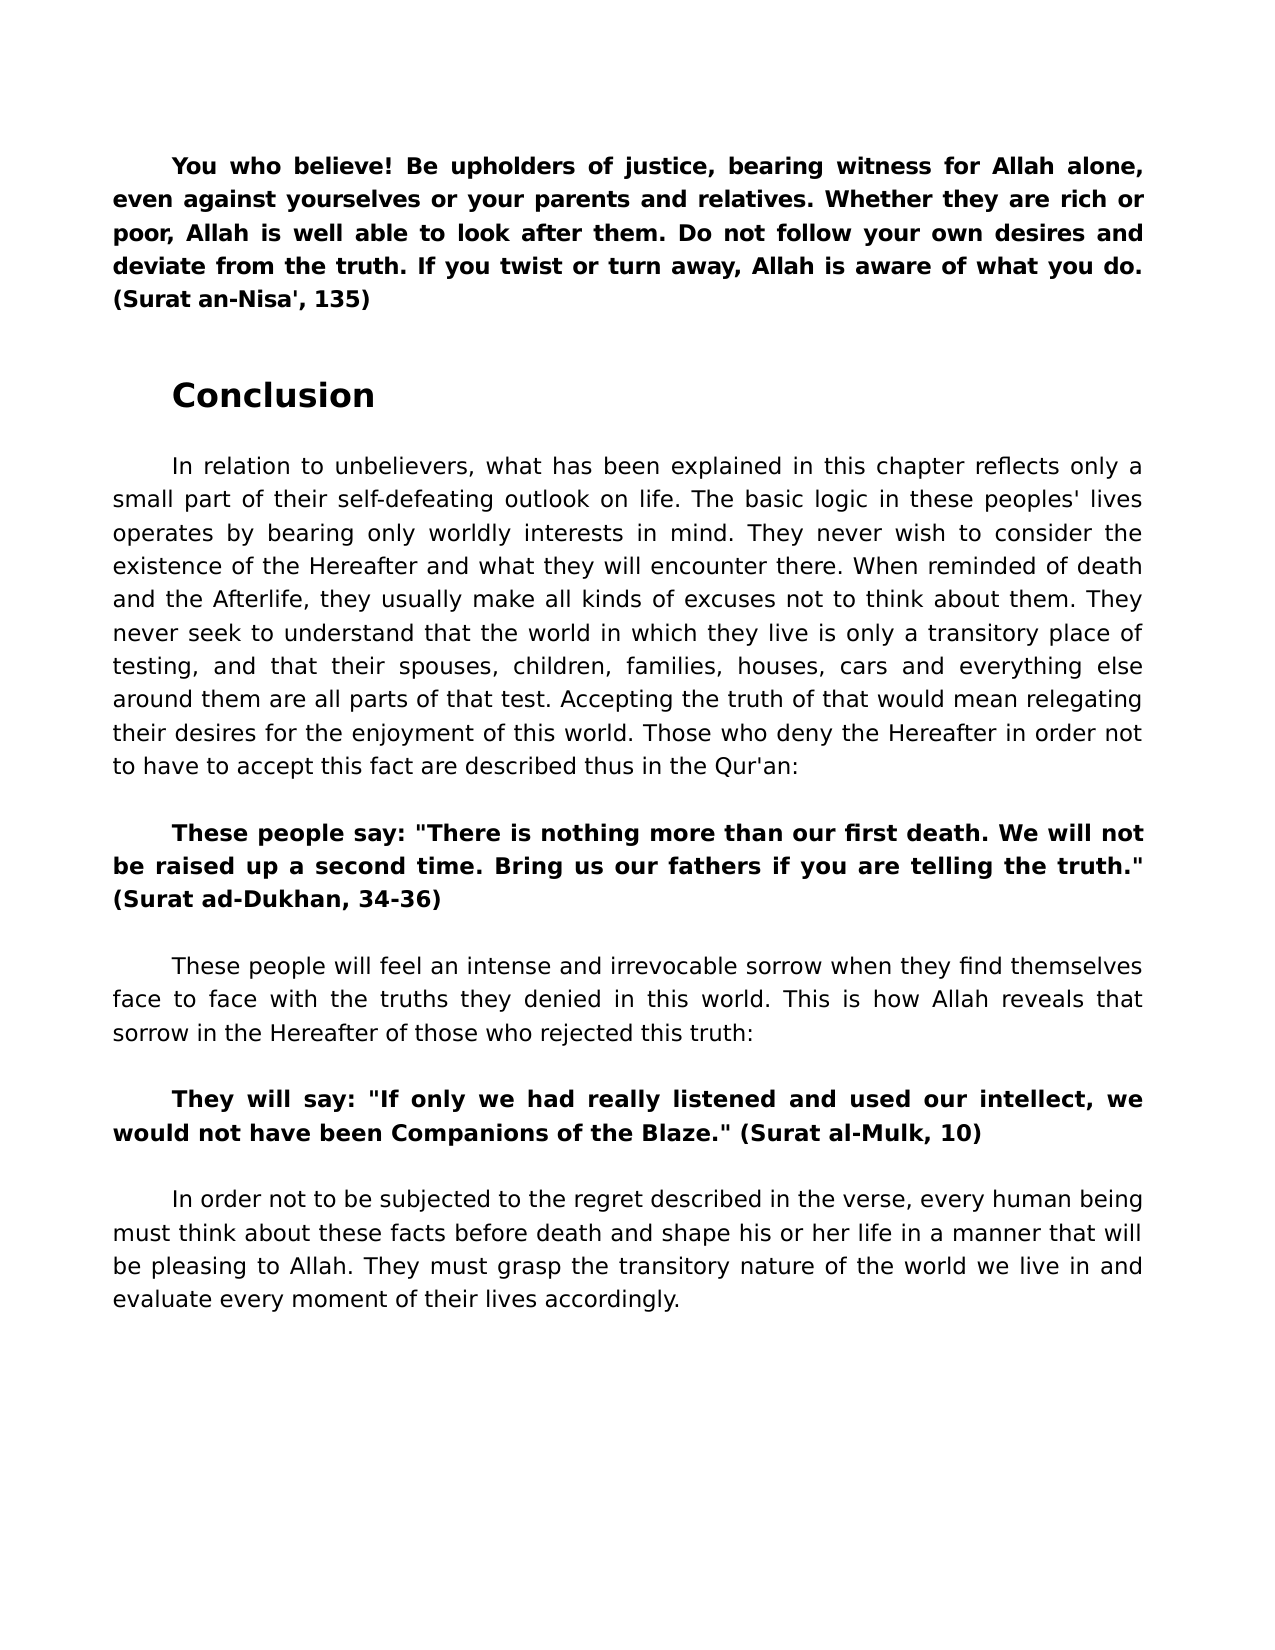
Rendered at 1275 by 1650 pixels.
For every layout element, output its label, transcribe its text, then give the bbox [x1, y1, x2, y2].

text Conclusion [112, 381, 1145, 414]
text You who believe! Be upholders of justice, bearing witness for Allah alone, even against yourselves or your parents and relatives. Whether they are rich or poor, Allah is well able to look after them. Do not follow your own desires and deviate from the truth. If you twist or turn away, Allah is aware of what you do. (Surat an-Nisa', 135) [112, 148, 1145, 314]
text These people will feel an intense and irrevocable sorrow when they find themselves face to face with the truths they denied in this world. This is how Allah reveals that sorrow in the Hereafter of those who rejected this truth: [112, 948, 1145, 1048]
text They will say: "If only we had really listened and used our intellect, we would not have been Companions of the Blaze." (Surat al-Mulk, 10) [112, 1081, 1145, 1148]
text These people say: "There is nothing more than our first death. We will not be raised up a second time. Bring us our fathers if you are telling the truth." (Surat ad-Dukhan, 34-36) [112, 814, 1145, 914]
text In order not to be subjected to the regret described in the verse, every human being must think about these facts before death and shape his or her life in a manner that will be pleasing to Allah. They must grasp the transitory nature of the world we live in and evaluate every moment of their lives accordingly. [112, 1181, 1145, 1314]
text In relation to unbelievers, what has been explained in this chapter reflects only a small part of their self-defeating outlook on life. The basic logic in these peoples' lives operates by bearing only worldly interests in mind. They never wish to consider the existence of the Hereafter and what they will encounter there. When reminded of death and the Afterlife, they usually make all kinds of excuses not to think about them. They never seek to understand that the world in which they live is only a transitory place of testing, and that their spouses, children, families, houses, cars and everything else around them are all parts of that test. Accepting the truth of that would mean relegating their desires for the enjoyment of this world. Those who deny the Hereafter in order not to have to accept this fact are described thus in the Qur'an: [112, 448, 1145, 781]
